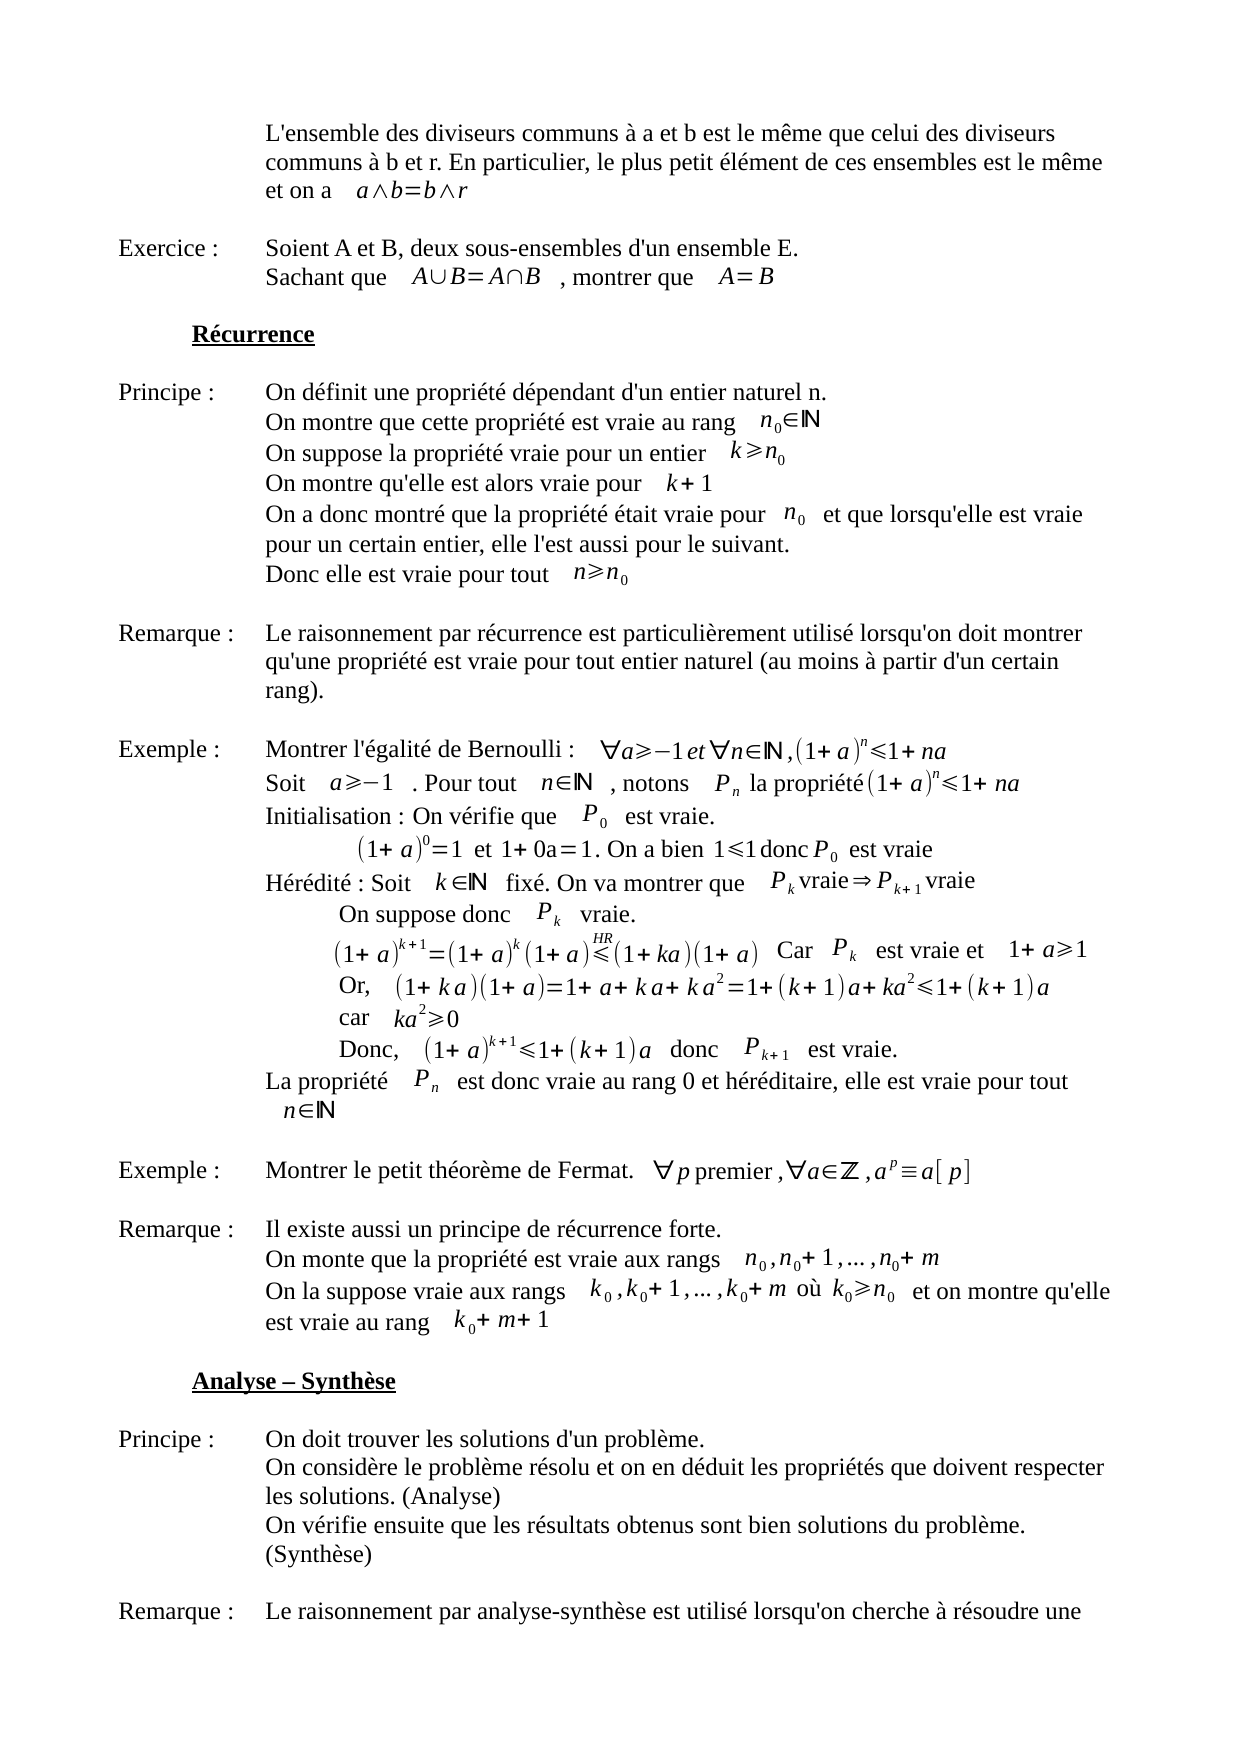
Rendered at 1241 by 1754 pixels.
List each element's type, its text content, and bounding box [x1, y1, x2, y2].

text On montre qu'elle est alors vraie pour [118, 468, 1122, 497]
text On a donc montré que la propriété était vraie pouret que lorsqu'elle est vraie pour un certain entier, elle l'est aussi pour le suivant. [118, 497, 1122, 557]
text Remarque : Le raisonnement par récurrence est particulièrement utilisé lorsqu'on doit montrer qu'une propriété est vraie pour tout entier naturel (au moins à partir d'un certain rang). [118, 618, 1122, 704]
text Principe : On doit trouver les solutions d'un problème. [118, 1424, 1122, 1452]
text Exercice : Soient A et B, deux sous-ensembles d'un ensemble E. [118, 233, 1122, 262]
text Or, [118, 969, 1122, 1001]
text On suppose donc vraie. [118, 898, 1122, 929]
text Donc elle est vraie pour tout [118, 557, 1122, 589]
text On vérifie ensuite que les résultats obtenus sont bien solutions du problème. (Synthèse) [118, 1510, 1122, 1567]
text La propriété est donc vraie au rang 0 et héréditaire, elle est vraie pour tout [118, 1064, 1122, 1125]
text On montre que cette propriété est vraie au rang [118, 406, 1122, 437]
text Soit . Pour tout , notons [118, 765, 1122, 800]
text On la suppose vraie aux rangs et on montre qu'elle est vraie au rang [118, 1274, 1122, 1337]
text car [118, 1001, 1122, 1032]
text Exemple : Montrer le petit théorème de Fermat. [118, 1153, 1122, 1186]
text Exemple : Montrer l'égalité de Bernoulli : [118, 733, 1122, 765]
text Carest vraie et [118, 929, 1122, 969]
text Initialisation : On vérifie que est vraie. [118, 800, 1122, 831]
text Analyse – Synthèse [118, 1366, 1122, 1395]
text Principe : On définit une propriété dépendant d'un entier naturel n. [118, 377, 1122, 406]
text Hérédité : Soit fixé. On va montrer que [118, 866, 1122, 898]
text L'ensemble des diviseurs communs à a et b est le même que celui des diviseurs communs à b et r. En particulier, le plus petit élément de ces ensembles est le même et on a [118, 118, 1122, 204]
text On suppose la propriété vraie pour un entier [118, 437, 1122, 468]
text Remarque : Le raisonnement par analyse-synthèse est utilisé lorsqu'on cherche à résoudre une [118, 1596, 1122, 1625]
text Donc, donc est vraie. [118, 1032, 1122, 1064]
text On monte que la propriété est vraie aux rangs [118, 1243, 1122, 1274]
text Remarque : Il existe aussi un principe de récurrence forte. [118, 1214, 1122, 1243]
text On considère le problème résolu et on en déduit les propriétés que doivent respecter les solutions. (Analyse) [118, 1452, 1122, 1510]
text Récurrence [118, 319, 1122, 348]
text Sachant que , montrer que [118, 262, 1122, 291]
